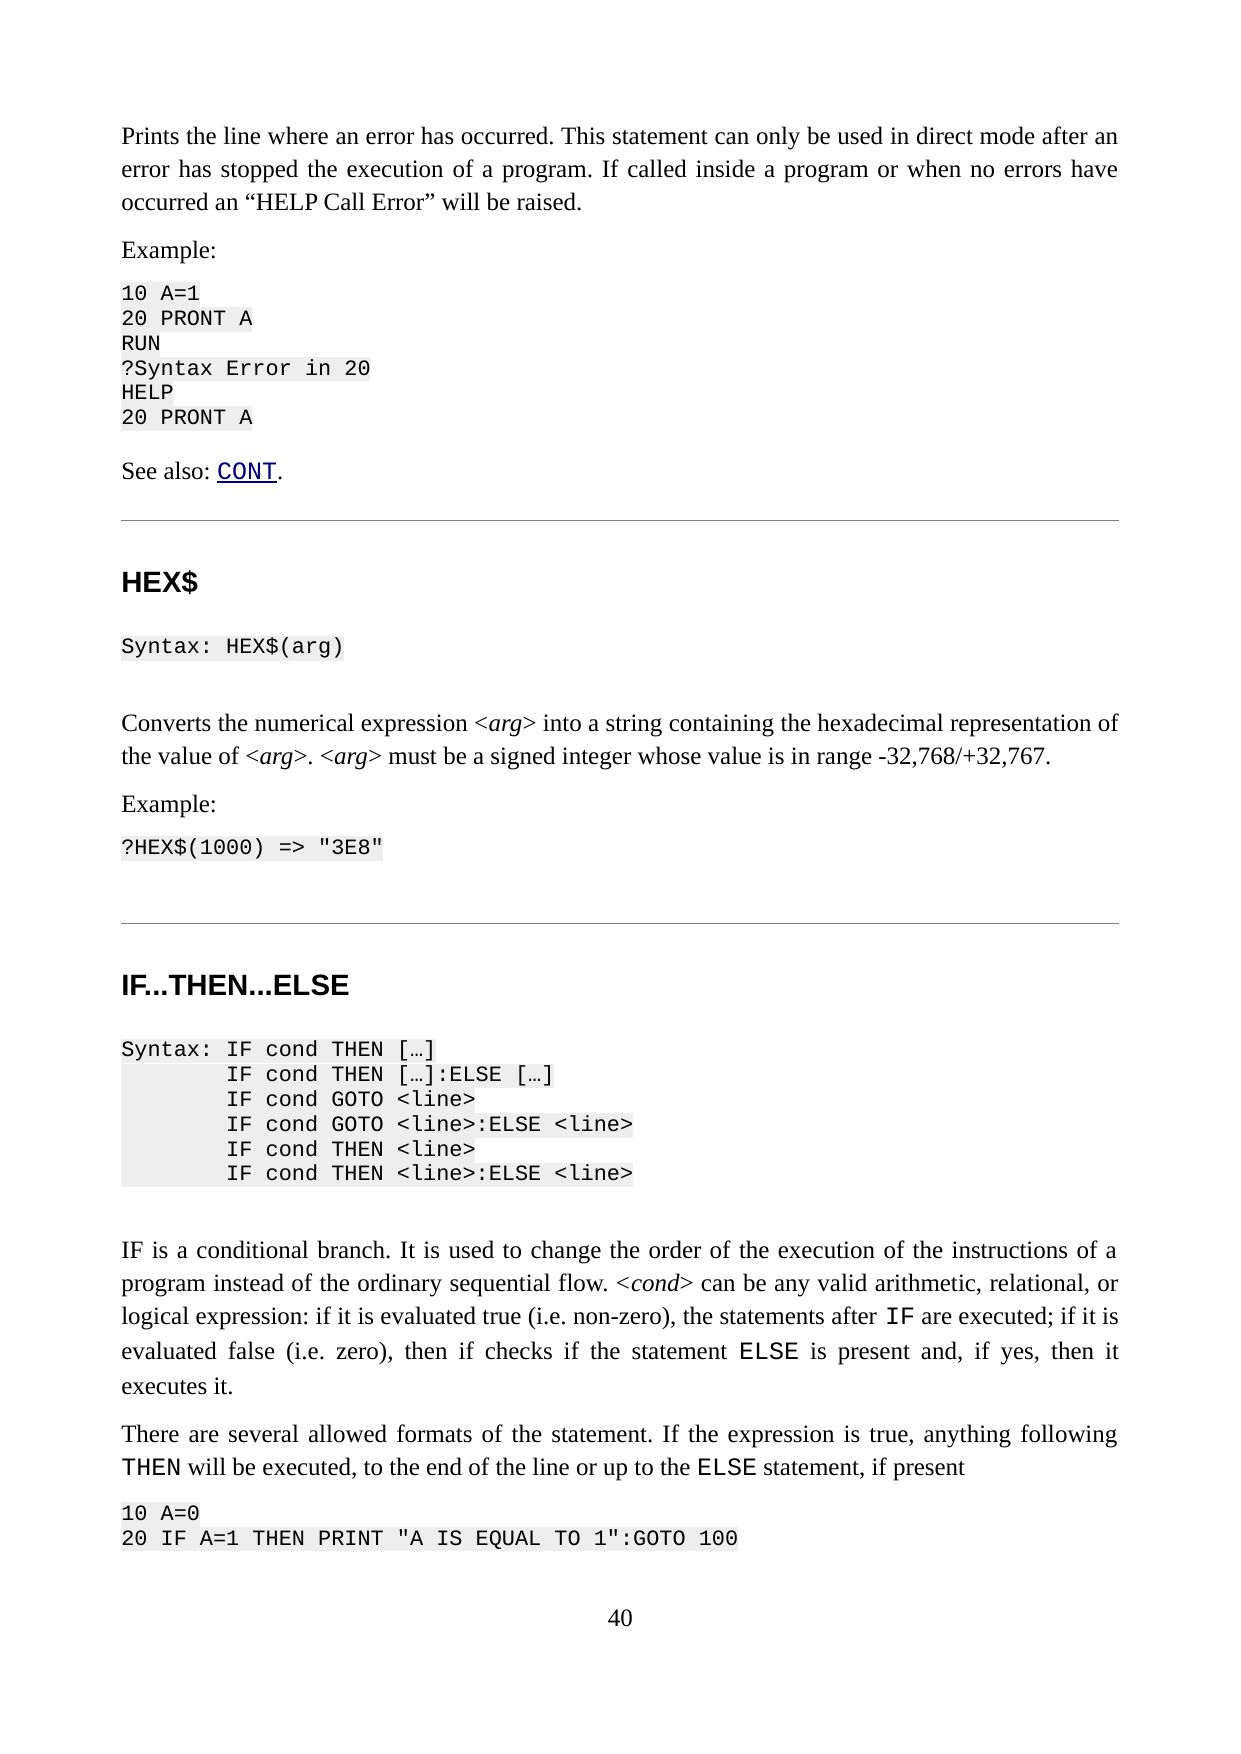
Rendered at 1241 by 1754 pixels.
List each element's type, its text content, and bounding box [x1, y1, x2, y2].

text 10 A=0 [200, 1502, 1119, 1527]
text IF cond THEN <line>:ELSE <line> [633, 1163, 1119, 1187]
text 10 A=1 [200, 282, 1119, 307]
text HELP [173, 381, 1119, 406]
text Prints the line where an error has occurred. This statement can only be used in direct mode after an error has stopped the execution of a program. If called inside a program or when no errors have occurred an “HELP Call Error” will be raised. [121, 121, 1119, 216]
text RUN [160, 332, 1119, 357]
text Example: [121, 235, 1119, 263]
text Syntax: IF cond THEN […] [436, 1039, 1119, 1063]
text IF cond GOTO <line>:ELSE <line> [633, 1113, 1119, 1138]
text ?Syntax Error in 20 [370, 357, 1119, 381]
text See also: CONT. [121, 456, 1119, 487]
text IF cond THEN <line> [475, 1138, 1119, 1163]
text Syntax: HEX$(arg) [344, 636, 1119, 661]
text 20 PRONT A [252, 307, 1119, 332]
text IF is a conditional branch. It is used to change the order of the execution of the instructions of a program instead of the ordinary sequential flow. <cond> can be any valid arithmetic, relational, or logical expression: if it is evaluated true (i.e. non-zero), the statements after IF are executed; if it is evaluated false (i.e. zero), then if checks if the statement ELSE is present and, if yes, then it executes it. [121, 1235, 1119, 1400]
text Example: [121, 789, 1119, 817]
subtitle HEX$ [121, 565, 1119, 598]
text IF cond GOTO <line> [475, 1088, 1119, 1113]
text IF cond THEN […]:ELSE […] [121, 1063, 1119, 1088]
text ?HEX$(1000) => "3E8" [383, 836, 1119, 861]
text Syntax: HEX$(arg) [292, 636, 331, 661]
text There are several allowed formats of the statement. If the expression is true, anything following THEN will be executed, to the end of the line or up to the ELSE statement, if present [121, 1419, 1119, 1483]
text Converts the numerical expression <arg> into a string containing the hexadecimal representation of the value of <arg>. <arg> must be a signed integer whose value is in range -32,768/+32,767. [121, 708, 1119, 770]
text 20 PRONT A [252, 406, 1119, 431]
text 20 IF A=1 THEN PRINT "A IS EQUAL TO 1":GOTO 100 [738, 1527, 1119, 1551]
subtitle IF...THEN...ELSE [121, 968, 1119, 1001]
